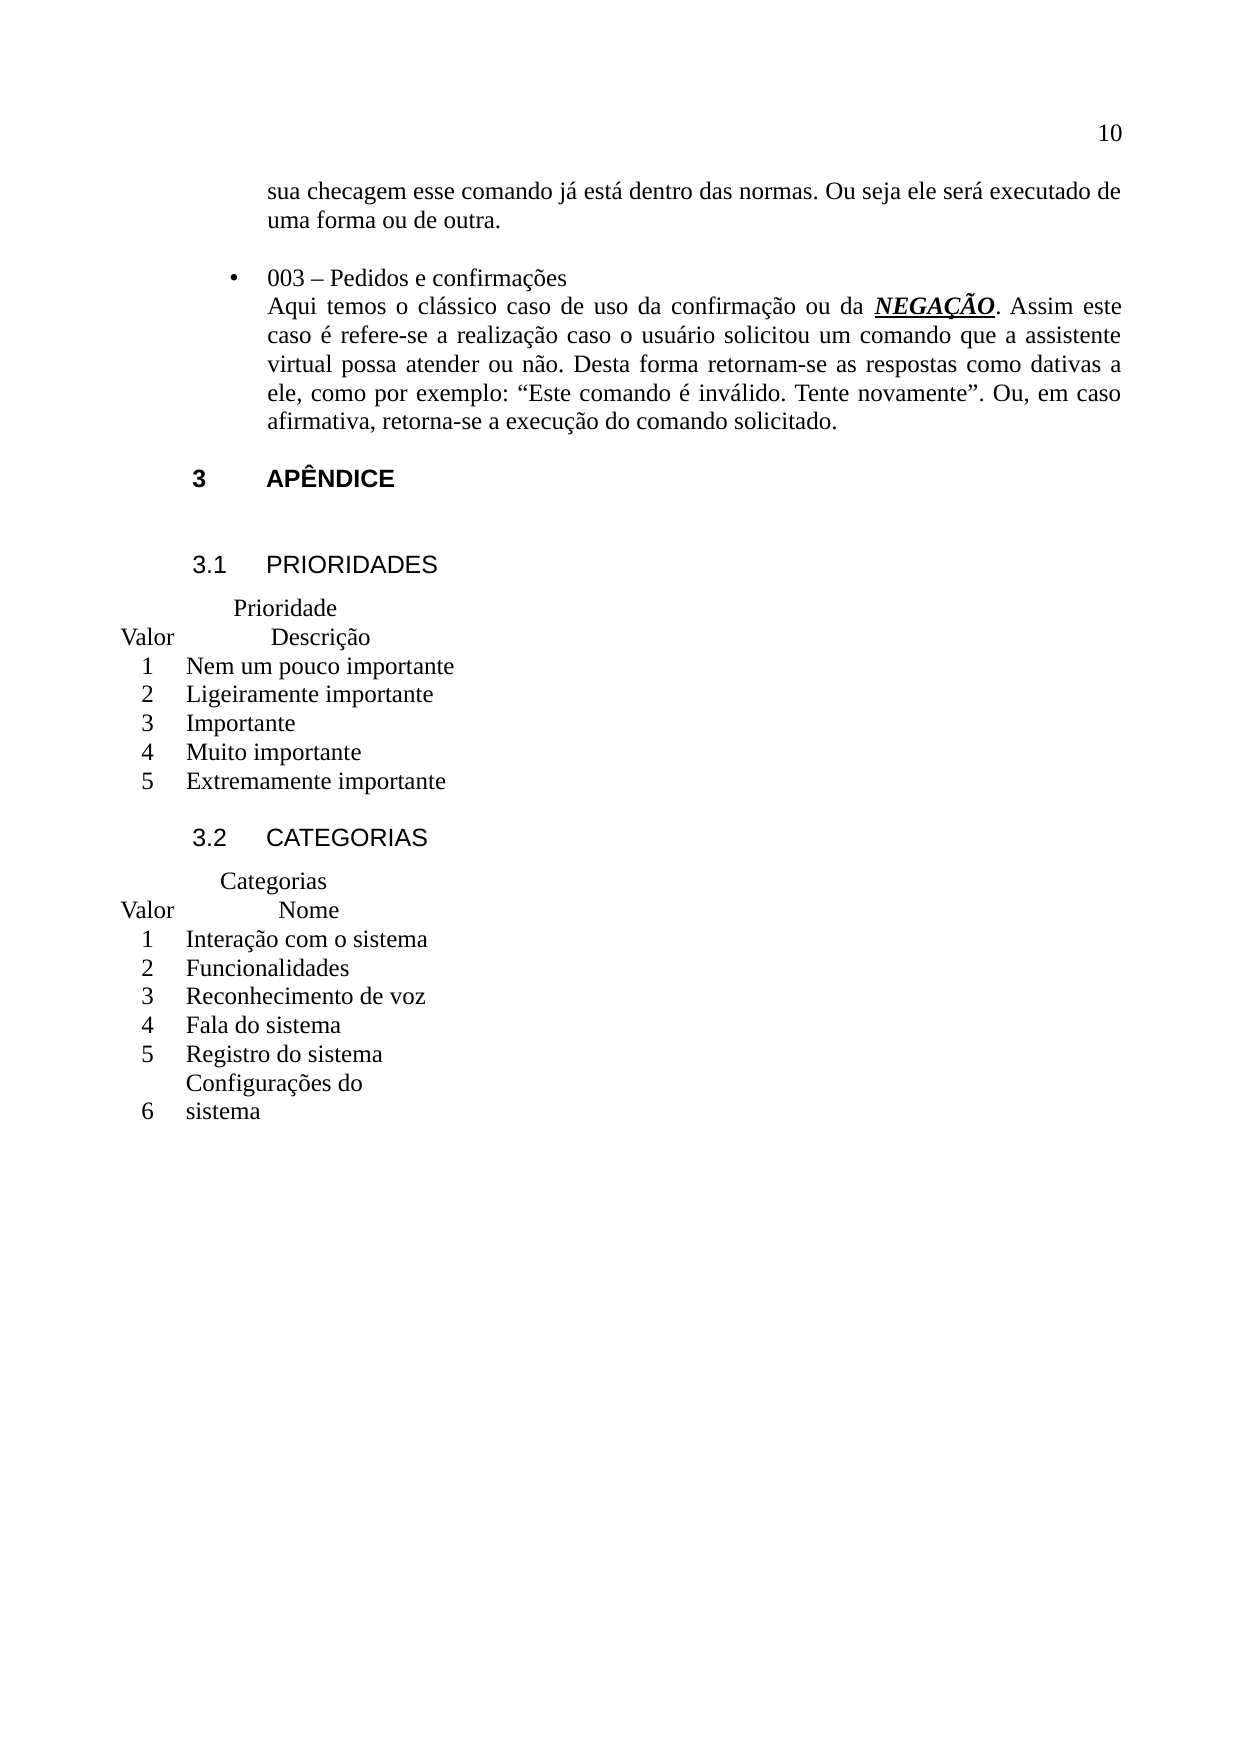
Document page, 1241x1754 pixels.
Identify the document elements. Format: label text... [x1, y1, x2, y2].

table_cell Ligeiramente importante [183, 680, 458, 708]
list sua checagem esse comando já está dentro das normas. Ou seja ele será executado de uma forma ou de outra. [229, 176, 1122, 234]
table_cell Valor [112, 622, 183, 651]
table_cell Registro do sistema [183, 1039, 435, 1068]
table_cell Configurações do sistema [183, 1068, 435, 1125]
table_cell 4 [112, 1010, 182, 1039]
table_cell Fala do sistema [183, 1010, 435, 1039]
table_cell Extremamente importante [183, 766, 458, 794]
table_cell 2 [112, 680, 183, 708]
table_cell 6 [112, 1068, 182, 1125]
table_cell Descrição [183, 622, 458, 651]
table_cell 5 [112, 766, 183, 794]
table_cell 2 [112, 953, 182, 981]
table_cell Nem um pouco importante [183, 651, 458, 679]
table_cell Muito importante [183, 737, 458, 766]
table_cell 1 [112, 924, 182, 953]
subtitle Prioridades [118, 550, 1122, 579]
table_cell Interação com o sistema [183, 924, 435, 953]
table_cell Nome [183, 895, 435, 924]
subtitle Apêndice [118, 464, 1122, 493]
table_cell Funcionalidades [183, 953, 435, 981]
table_cell 3 [112, 708, 183, 737]
table_cell 3 [112, 981, 182, 1010]
table_cell 5 [112, 1039, 182, 1068]
table_cell 1 [112, 651, 183, 679]
list 003 – Pedidos e confirmações [229, 263, 1122, 291]
list Aqui temos o clássico caso de uso da confirmação ou da NEGAÇÃO. Assim este caso é refere-se a realização caso o usuário solicitou um comando que a assistente virtual possa atender ou não. Desta forma retornam-se as respostas como dativas a ele, como por exemplo: “Este comando é inválido. Tente novamente”. Ou, em caso afirmativa, retorna-se a execução do comando solicitado. [229, 291, 1122, 435]
table_cell 4 [112, 737, 183, 766]
table_cell Valor [112, 895, 182, 924]
table_header Categorias [112, 866, 435, 895]
table_header Prioridade [112, 593, 458, 622]
table_cell Importante [183, 708, 458, 737]
table_cell Reconhecimento de voz [183, 981, 435, 1010]
subtitle Categorias [118, 823, 1122, 852]
